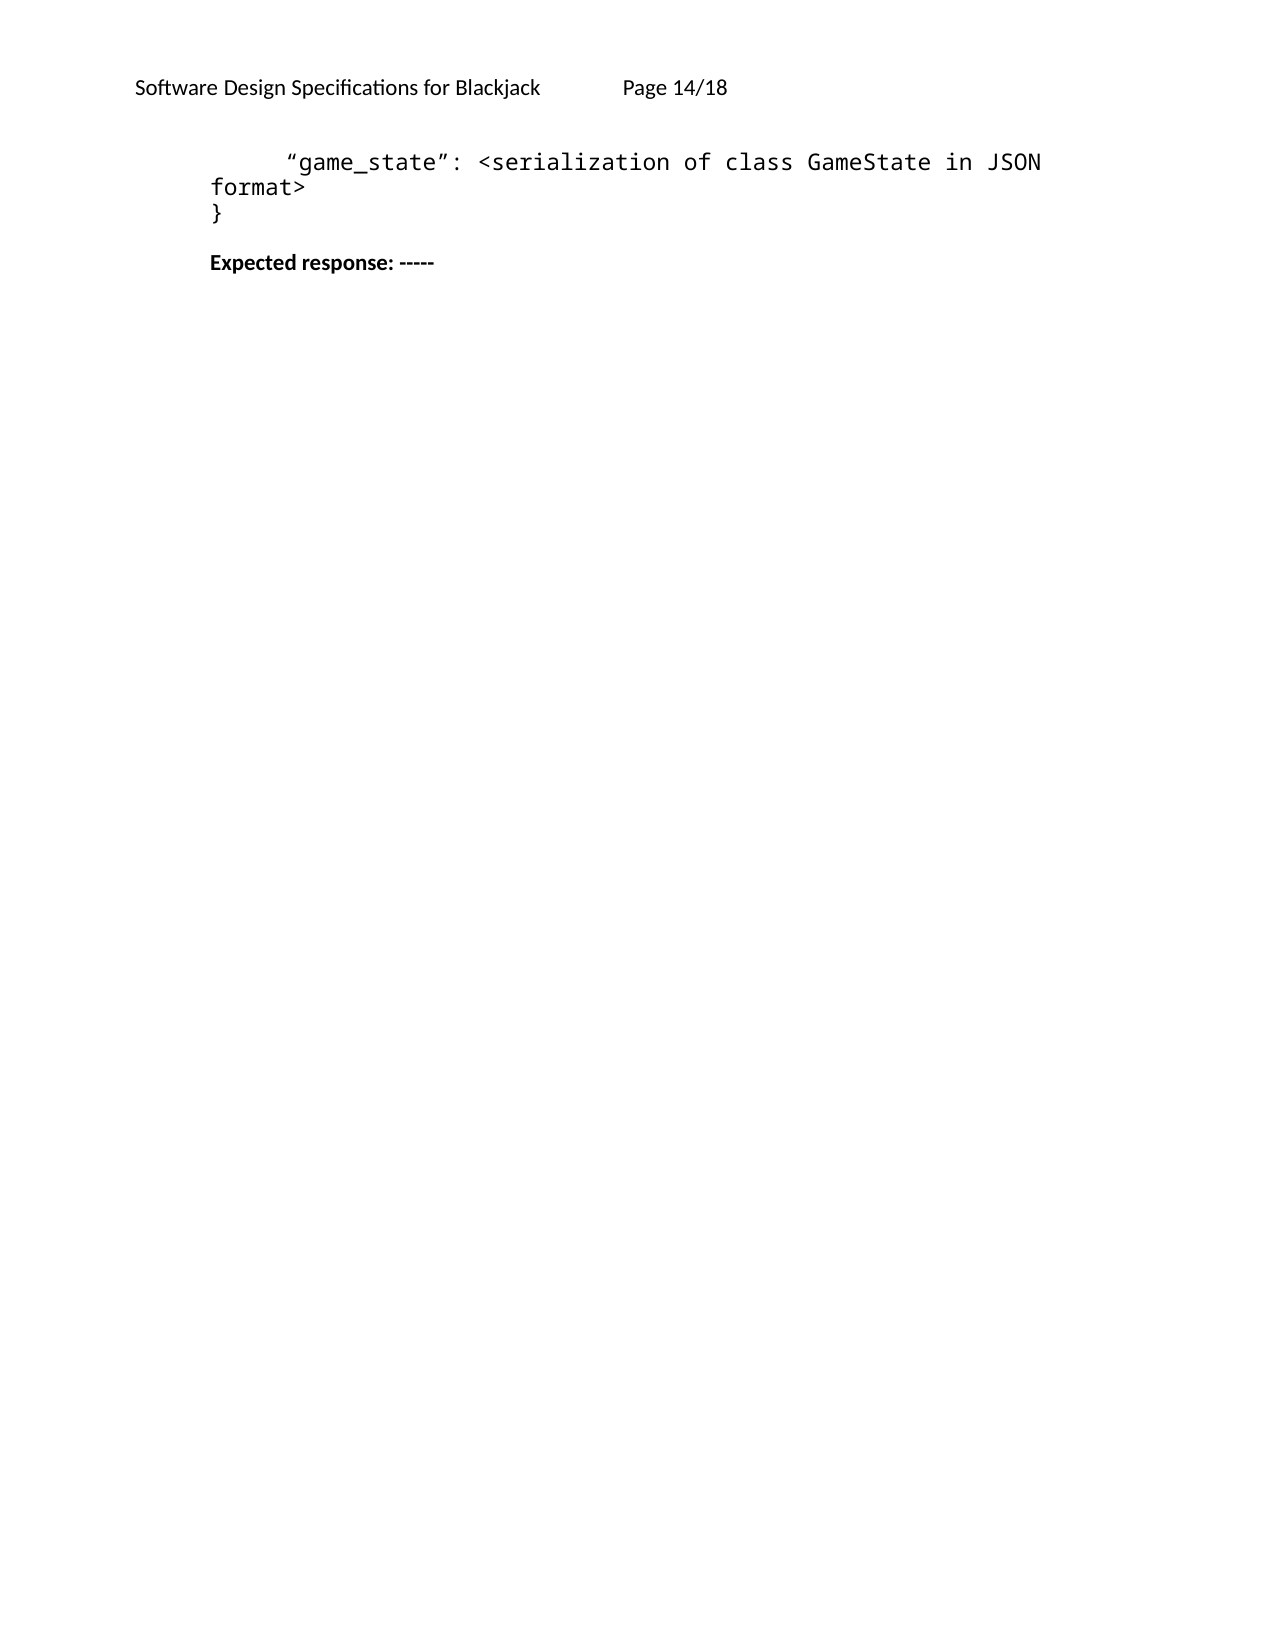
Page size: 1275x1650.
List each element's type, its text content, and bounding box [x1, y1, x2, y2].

text Expected response: ----- [135, 250, 1140, 275]
text “game_state”: <serialization of class GameState in JSON format> [210, 150, 1140, 200]
text } [135, 200, 1140, 225]
